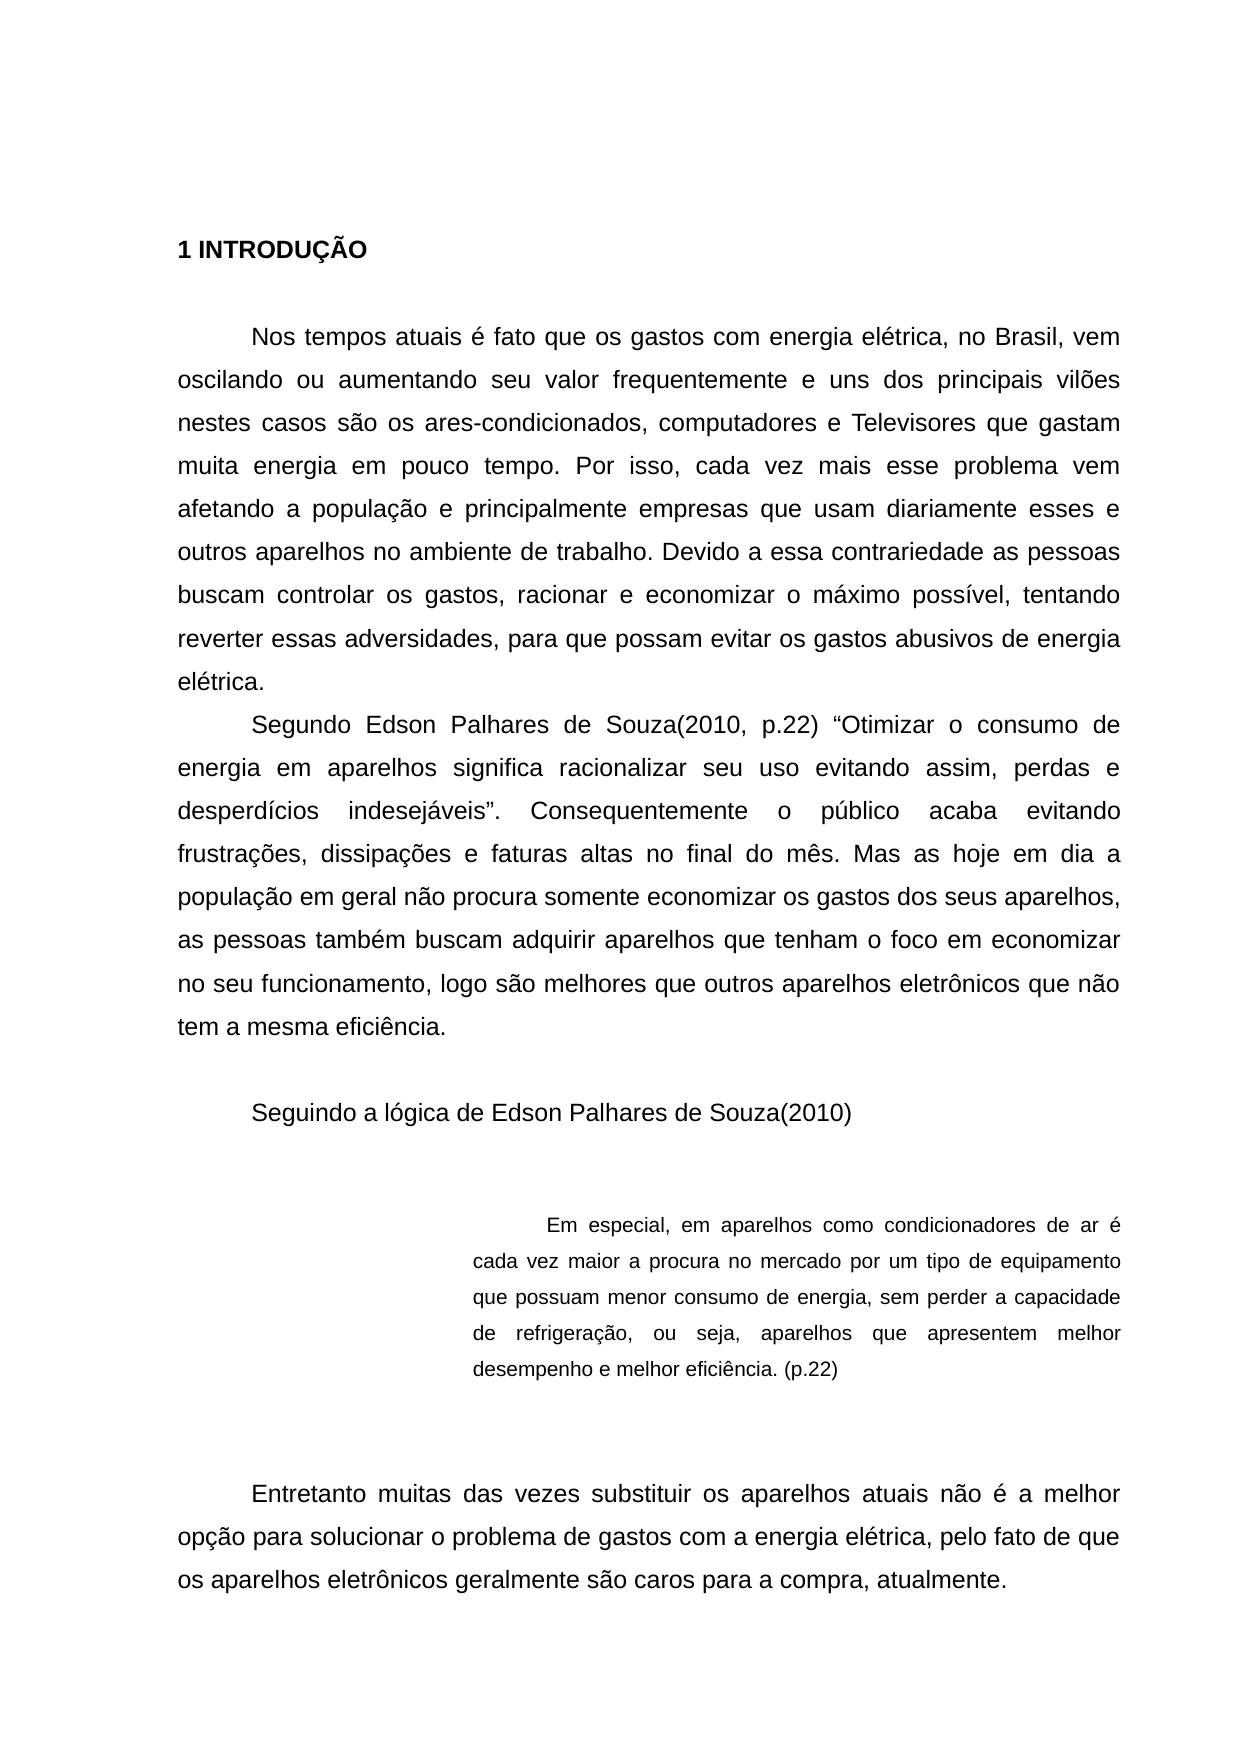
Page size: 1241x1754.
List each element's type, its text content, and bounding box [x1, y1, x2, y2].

text Em especial, em aparelhos como condicionadores de ar é cada vez maior a procura no mercado por um tipo de equipamento que possuam menor consumo de energia, sem perder a capacidade de refrigeração, ou seja, aparelhos que apresentem melhor desempenho e melhor eficiência. (p.22) [473, 1213, 1122, 1381]
text Segundo Edson Palhares de Souza(2010, p.22) “Otimizar o consumo de energia em aparelhos significa racionalizar seu uso evitando assim, perdas e desperdícios indesejáveis”. Consequentemente o público acaba evitando frustrações, dissipações e faturas altas no final do mês. Mas as hoje em dia a população em geral não procura somente economizar os gastos dos seus aparelhos, as pessoas também buscam adquirir aparelhos que tenham o foco em economizar no seu funcionamento, logo são melhores que outros aparelhos eletrônicos que não tem a mesma eficiência. [177, 710, 1122, 1040]
text Entretanto muitas das vezes substituir os aparelhos atuais não é a melhor opção para solucionar o problema de gastos com a energia elétrica, pelo fato de que os aparelhos eletrônicos geralmente são caros para a compra, atualmente. [177, 1479, 1122, 1594]
text 1 INTRODUÇÃO [177, 235, 1122, 264]
text Nos tempos atuais é fato que os gastos com energia elétrica, no Brasil, vem oscilando ou aumentando seu valor frequentemente e uns dos principais vilões nestes casos são os ares-condicionados, computadores e Televisores que gastam muita energia em pouco tempo. Por isso, cada vez mais esse problema vem afetando a população e principalmente empresas que usam diariamente esses e outros aparelhos no ambiente de trabalho. Devido a essa contrariedade as pessoas buscam controlar os gastos, racionar e economizar o máximo possível, tentando reverter essas adversidades, para que possam evitar os gastos abusivos de energia elétrica. [177, 322, 1122, 695]
text Seguindo a lógica de Edson Palhares de Souza(2010) [251, 1098, 1122, 1127]
